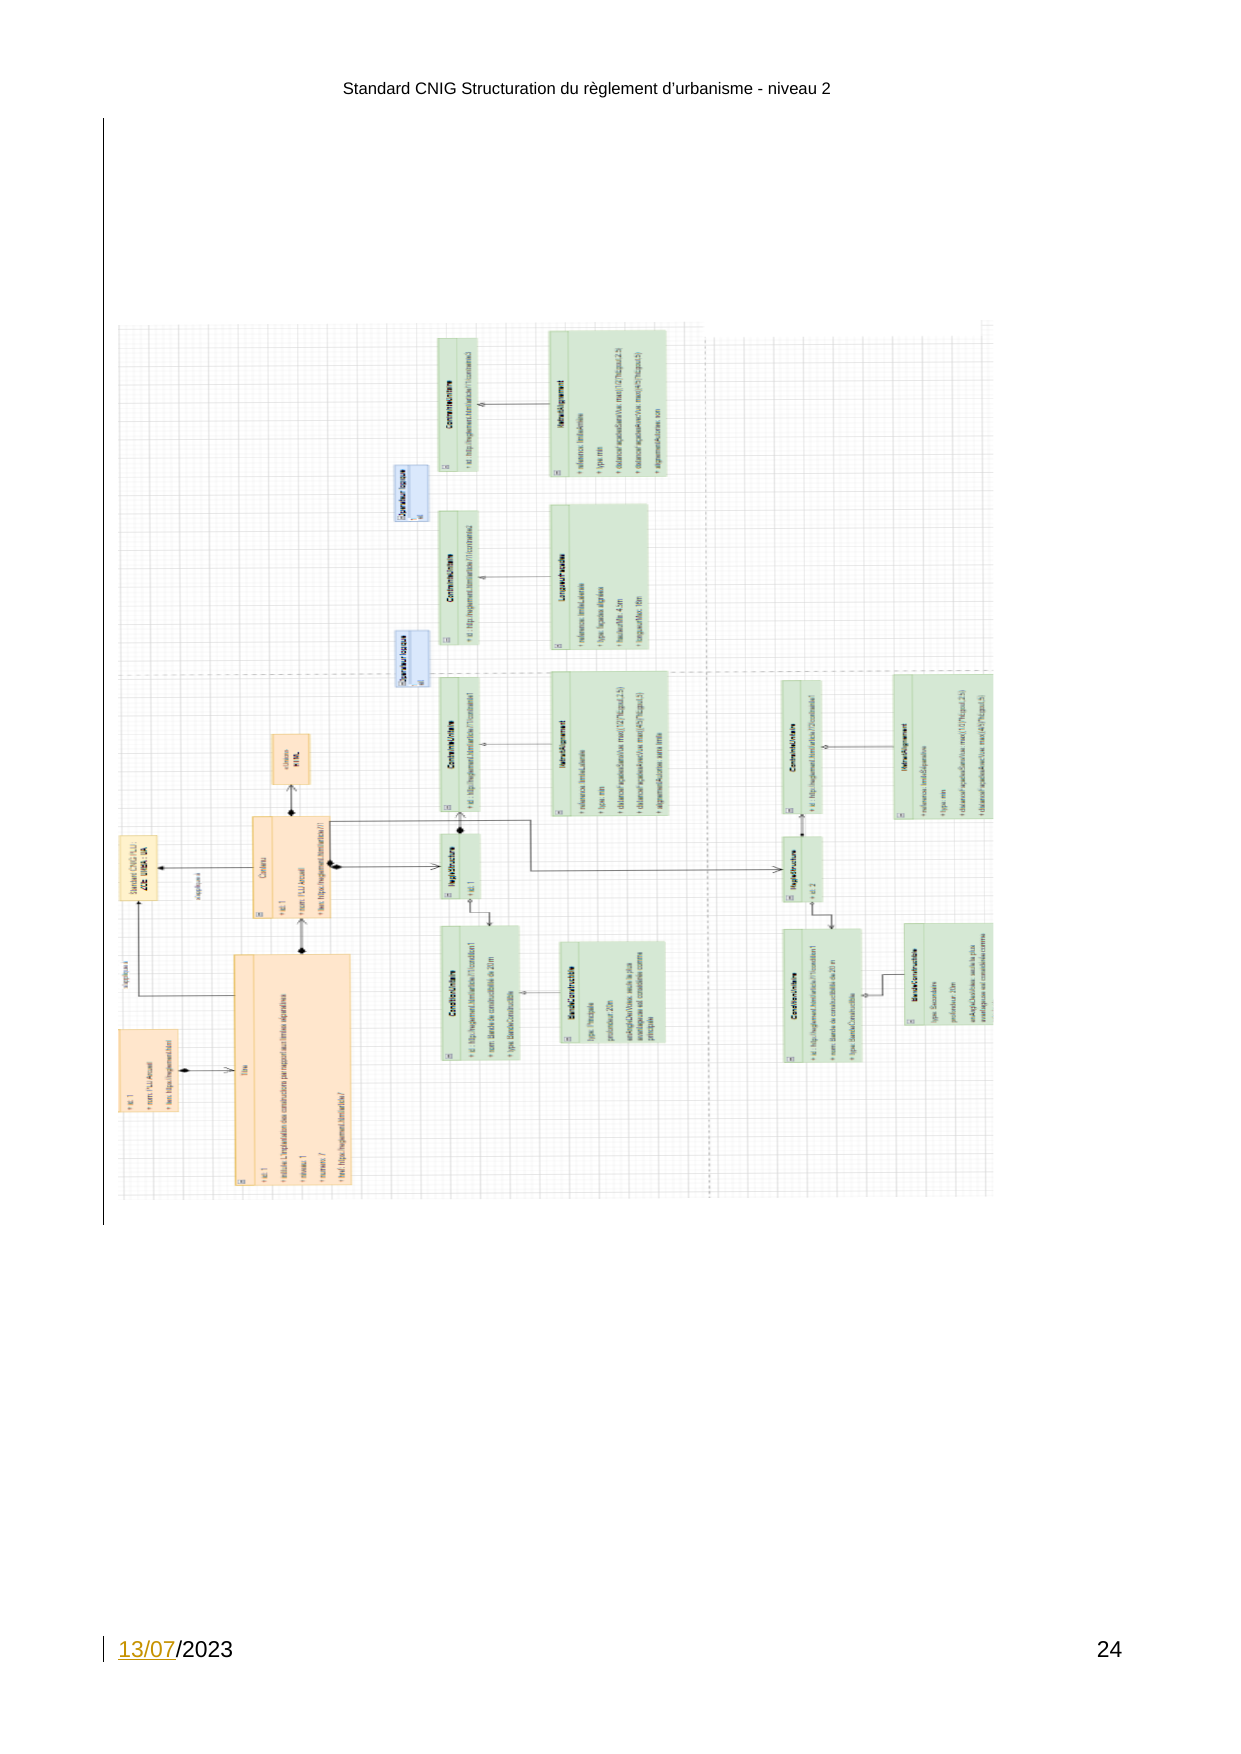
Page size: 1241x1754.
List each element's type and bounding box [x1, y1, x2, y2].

picture [118, 321, 994, 1200]
